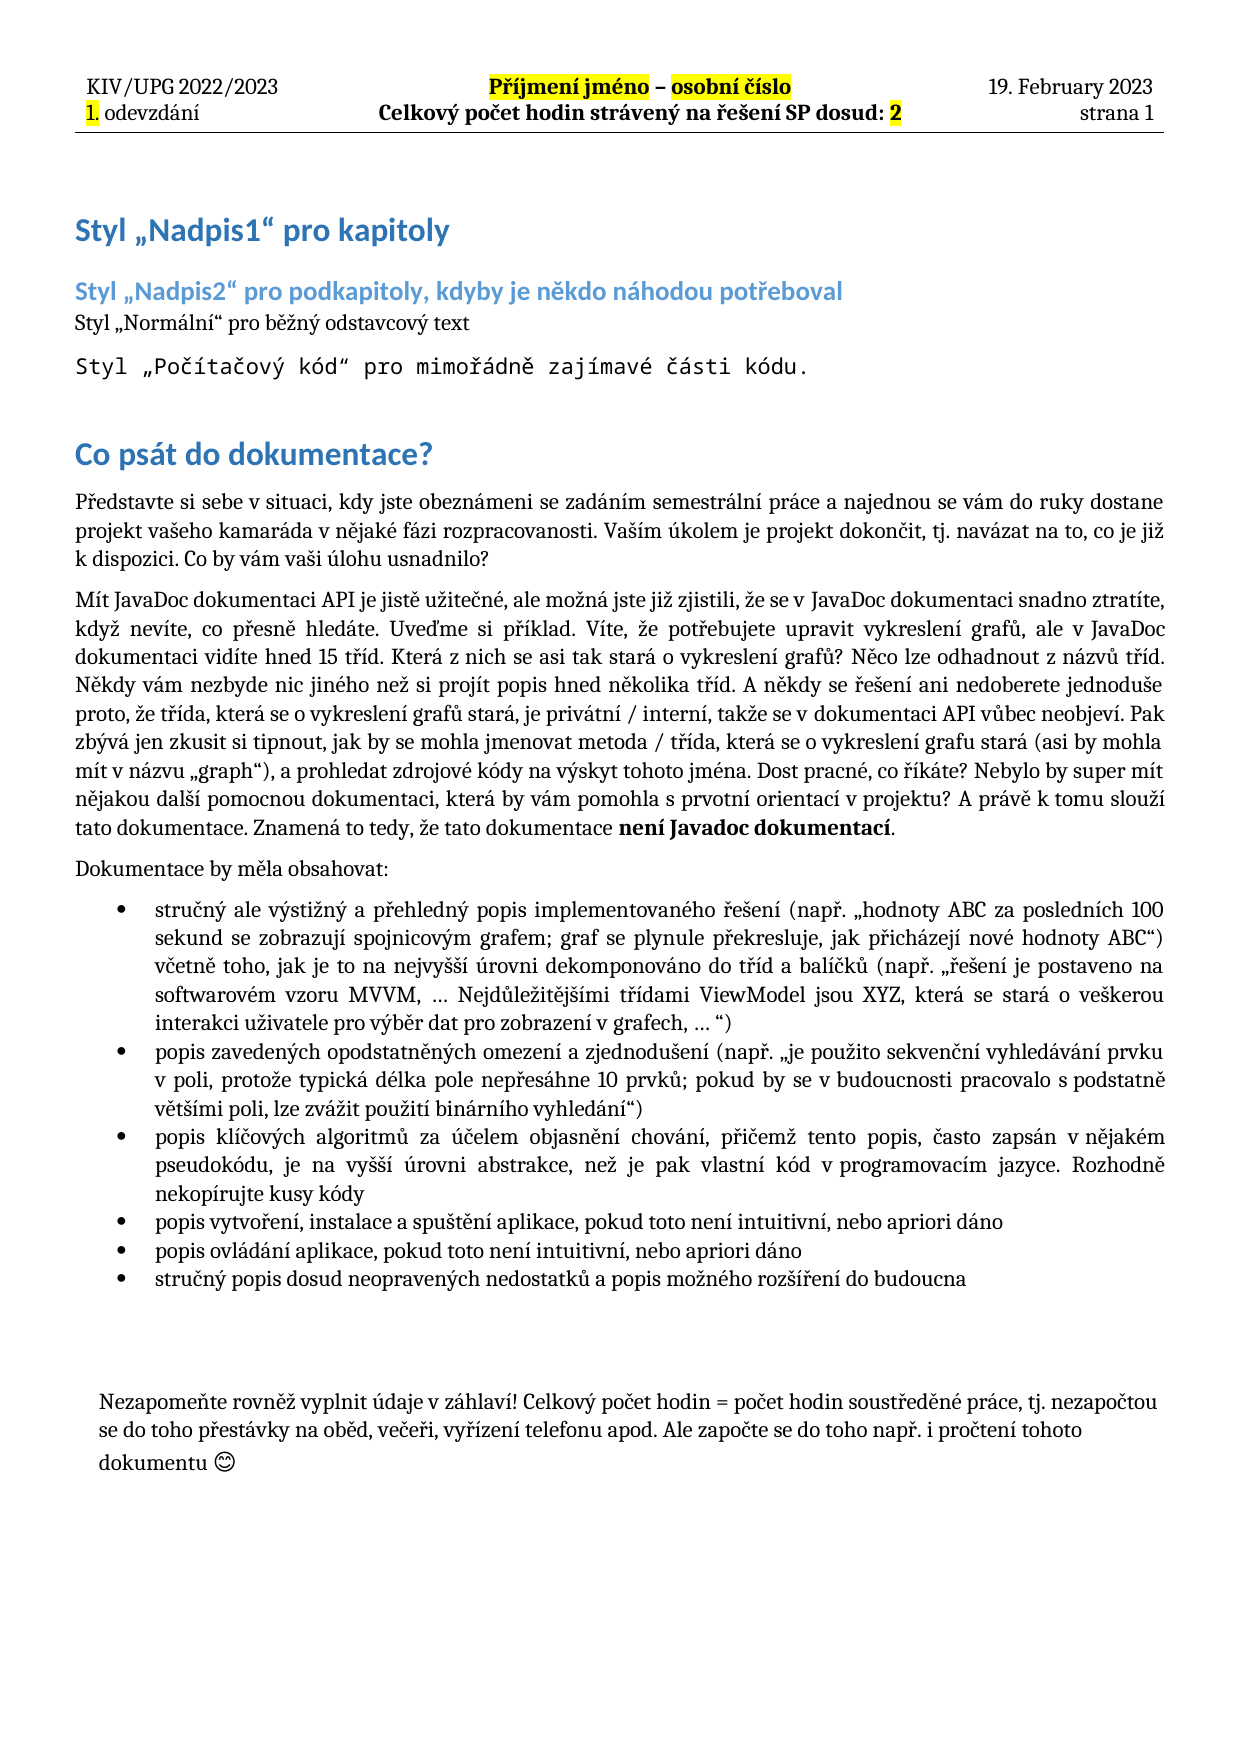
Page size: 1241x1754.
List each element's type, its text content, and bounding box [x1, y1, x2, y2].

text Představte si sebe v situaci, kdy jste obeznámeni se zadáním semestrální práce a najednou se vám do ruky dostane projekt vašeho kamaráda v nějaké fázi rozpracovanosti. Vaším úkolem je projekt dokončit, tj. navázat na to, co je již k dispozici. Co by vám vaši úlohu usnadnilo? [75, 489, 1165, 572]
text Styl „Počítačový kód“ pro mimořádně zajímavé části kódu. [75, 351, 1165, 380]
list stručný popis dosud neopravených nedostatků a popis možného rozšíření do budoucna [117, 1266, 1165, 1292]
text Dokumentace by měla obsahovat: [75, 855, 1165, 882]
text Mít JavaDoc dokumentaci API je jistě užitečné, ale možná jste již zjistili, že se v JavaDoc dokumentaci snadno ztratíte, když nevíte, co přesně hledáte. Uveďme si příklad. Víte, že potřebujete upravit vykreslení grafů, ale v JavaDoc dokumentaci vidíte hned 15 tříd. Která z nich se asi tak stará o vykreslení grafů? Něco lze odhadnout z názvů tříd. Někdy vám nezbyde nic jiného než si projít popis hned několika tříd. A někdy se řešení ani nedoberete jednoduše proto, že třída, která se o vykreslení grafů stará, je privátní / interní, takže se v dokumentaci API vůbec neobjeví. Pak zbývá jen zkusit si tipnout, jak by se mohla jmenovat metoda / třída, která se o vykreslení grafu stará (asi by mohla mít v názvu „graph“), a prohledat zdrojové kódy na výskyt tohoto jména. Dost pracné, co říkáte? Nebylo by super mít nějakou další pomocnou dokumentaci, která by vám pomohla s prvotní orientací v projektu? A právě k tomu slouží tato dokumentace. Znamená to tedy, že tato dokumentace není Javadoc dokumentací. [75, 587, 1165, 841]
subtitle Co psát do dokumentace? [75, 433, 1165, 473]
text Nezapomeňte rovněž vyplnit údaje v záhlaví! Celkový počet hodin = počet hodin soustředěné práce, tj. nezapočtou se do toho přestávky na oběd, večeři, vyřízení telefonu apod. Ale započte se do toho např. i pročtení tohoto dokumentu 😊 [99, 1389, 1165, 1477]
list popis vytvoření, instalace a spuštění aplikace, pokud toto není intuitivní, nebo apriori dáno [117, 1209, 1165, 1236]
subtitle Styl „Nadpis1“ pro kapitoly [75, 209, 1165, 250]
list popis zavedených opodstatněných omezení a zjednodušení (např. „je použito sekvenční vyhledávání prvku v poli, protože typická délka pole nepřesáhne 10 prvků; pokud by se v budoucnosti pracovalo s podstatně většími poli, lze zvážit použití binárního vyhledání“) [117, 1038, 1165, 1122]
list stručný ale výstižný a přehledný popis implementovaného řešení (např. „hodnoty ABC za posledních 100 sekund se zobrazují spojnicovým grafem; graf se plynule překresluje, jak přicházejí nové hodnoty ABC“) včetně toho, jak je to na nejvyšší úrovni dekomponováno do tříd a balíčků (např. „řešení je postaveno na softwarovém vzoru MVVM, … Nejdůležitějšími třídami ViewModel jsou XYZ, která se stará o veškerou interakci uživatele pro výběr dat pro zobrazení v grafech, … “) [117, 896, 1165, 1036]
subtitle Styl „Nadpis2“ pro podkapitoly, kdyby je někdo náhodou potřeboval [75, 274, 1165, 307]
list popis ovládání aplikace, pokud toto není intuitivní, nebo apriori dáno [117, 1238, 1165, 1264]
list popis klíčových algoritmů za účelem objasnění chování, přičemž tento popis, často zapsán v nějakém pseudokódu, je na vyšší úrovni abstrakce, než je pak vlastní kód v programovacím jazyce. Rozhodně nekopírujte kusy kódy [117, 1124, 1165, 1207]
text Styl „Normální“ pro běžný odstavcový text [75, 310, 1165, 336]
